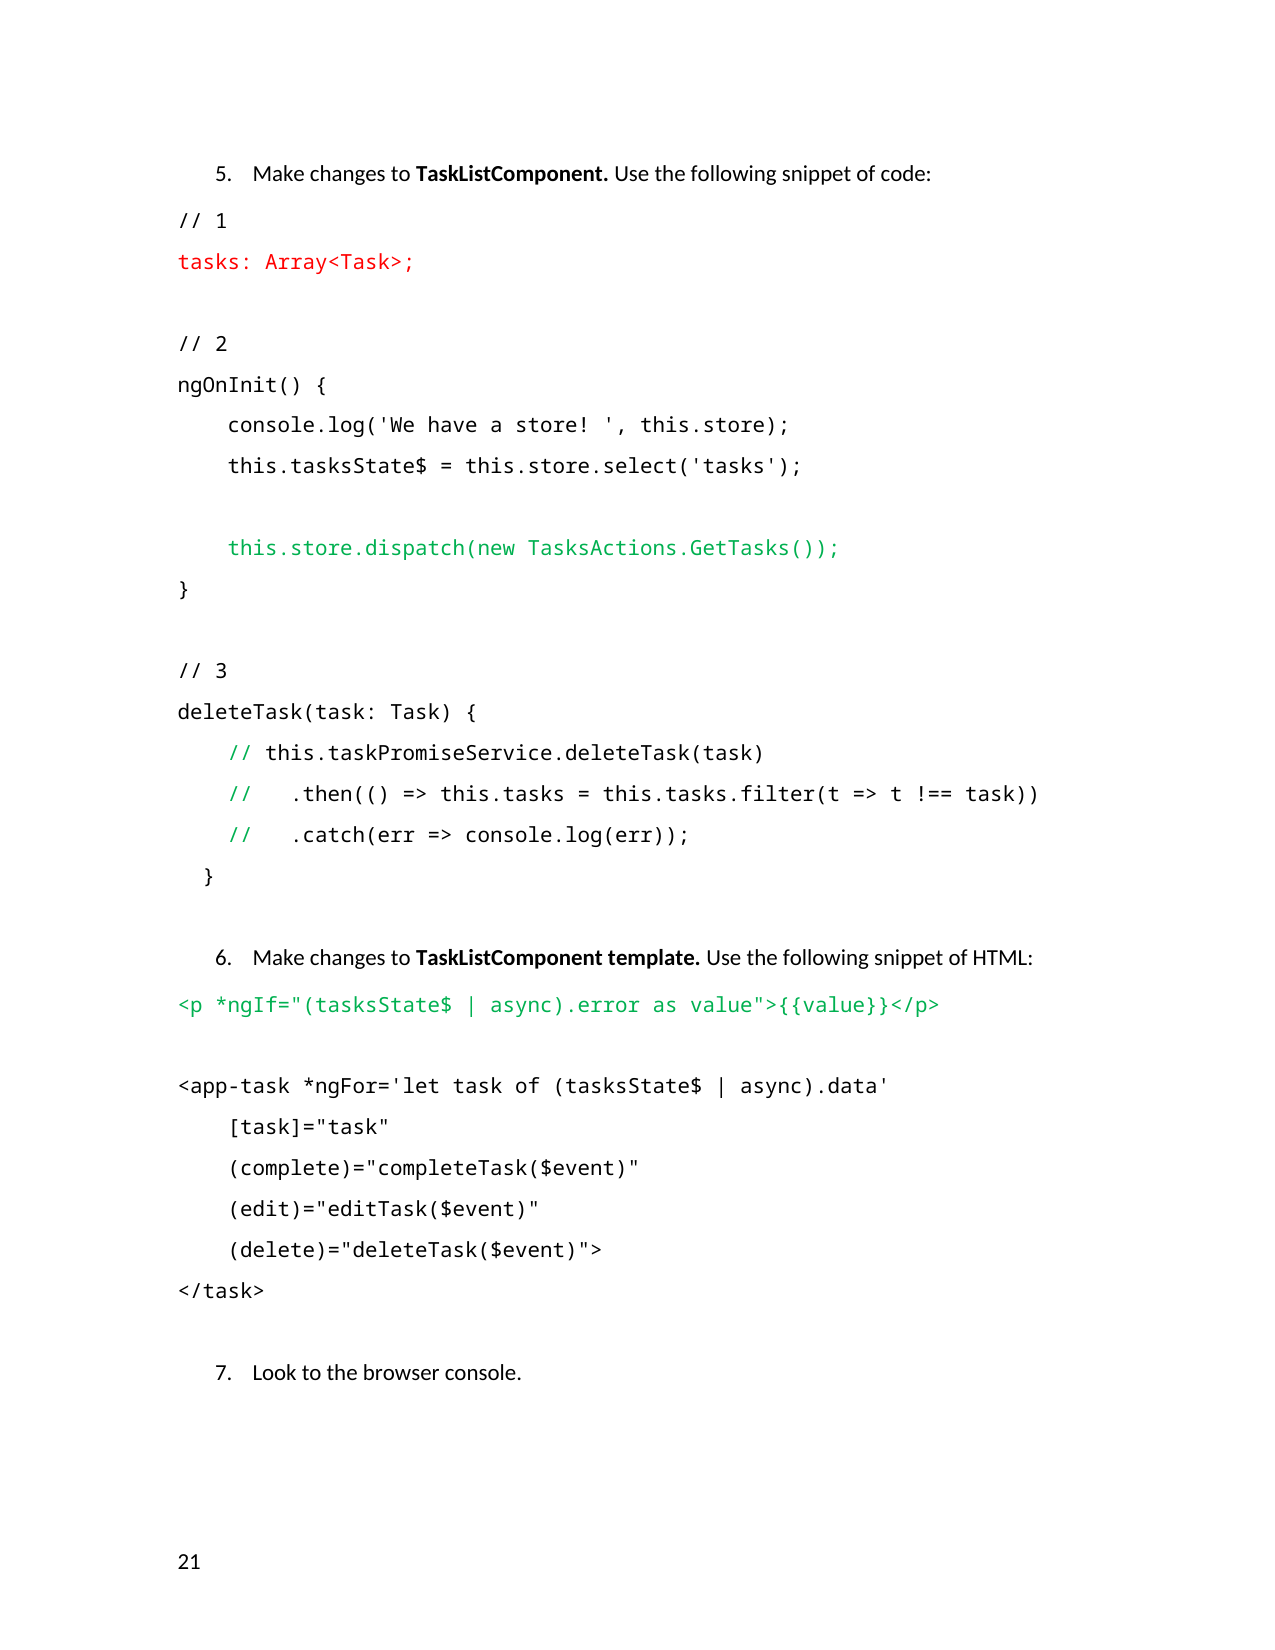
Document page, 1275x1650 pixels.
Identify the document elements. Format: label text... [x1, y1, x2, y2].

text // .then(() => this.tasks = this.tasks.filter(t => t !== task)) [177, 779, 1186, 807]
text </task> [177, 1276, 1186, 1305]
list Look to the browser console. [215, 1358, 1186, 1386]
text <app-task *ngFor='let task of (tasksState$ | async).data' [177, 1072, 1186, 1100]
text // 1 [177, 206, 1186, 234]
text // .catch(err => console.log(err)); [177, 820, 1186, 848]
text console.log('We have a store! ', this.store); [177, 411, 1186, 439]
text // this.taskPromiseService.deleteTask(task) [177, 738, 1186, 767]
list Make changes to TaskListComponent. Use the following snippet of code: [215, 159, 1186, 187]
text deleteTask(task: Task) { [177, 697, 1186, 726]
text } [177, 861, 1186, 889]
text } [177, 574, 1186, 603]
text this.tasksState$ = this.store.select('tasks'); [177, 452, 1186, 480]
text [task]="task" [177, 1112, 1186, 1141]
text (edit)="editTask($event)" [177, 1194, 1186, 1223]
list Make changes to TaskListComponent template. Use the following snippet of HTML: [215, 943, 1186, 971]
text (delete)="deleteTask($event)"> [177, 1235, 1186, 1264]
text // 2 [177, 329, 1186, 357]
text ngOnInit() { [177, 370, 1186, 398]
text tasks: Array<Task>; [177, 247, 1186, 275]
text this.store.dispatch(new TasksActions.GetTasks()); [177, 533, 1186, 562]
text // 3 [177, 656, 1186, 685]
text <p *ngIf="(tasksState$ | async).error as value">{{value}}</p> [177, 990, 1186, 1018]
text (complete)="completeTask($event)" [177, 1153, 1186, 1182]
